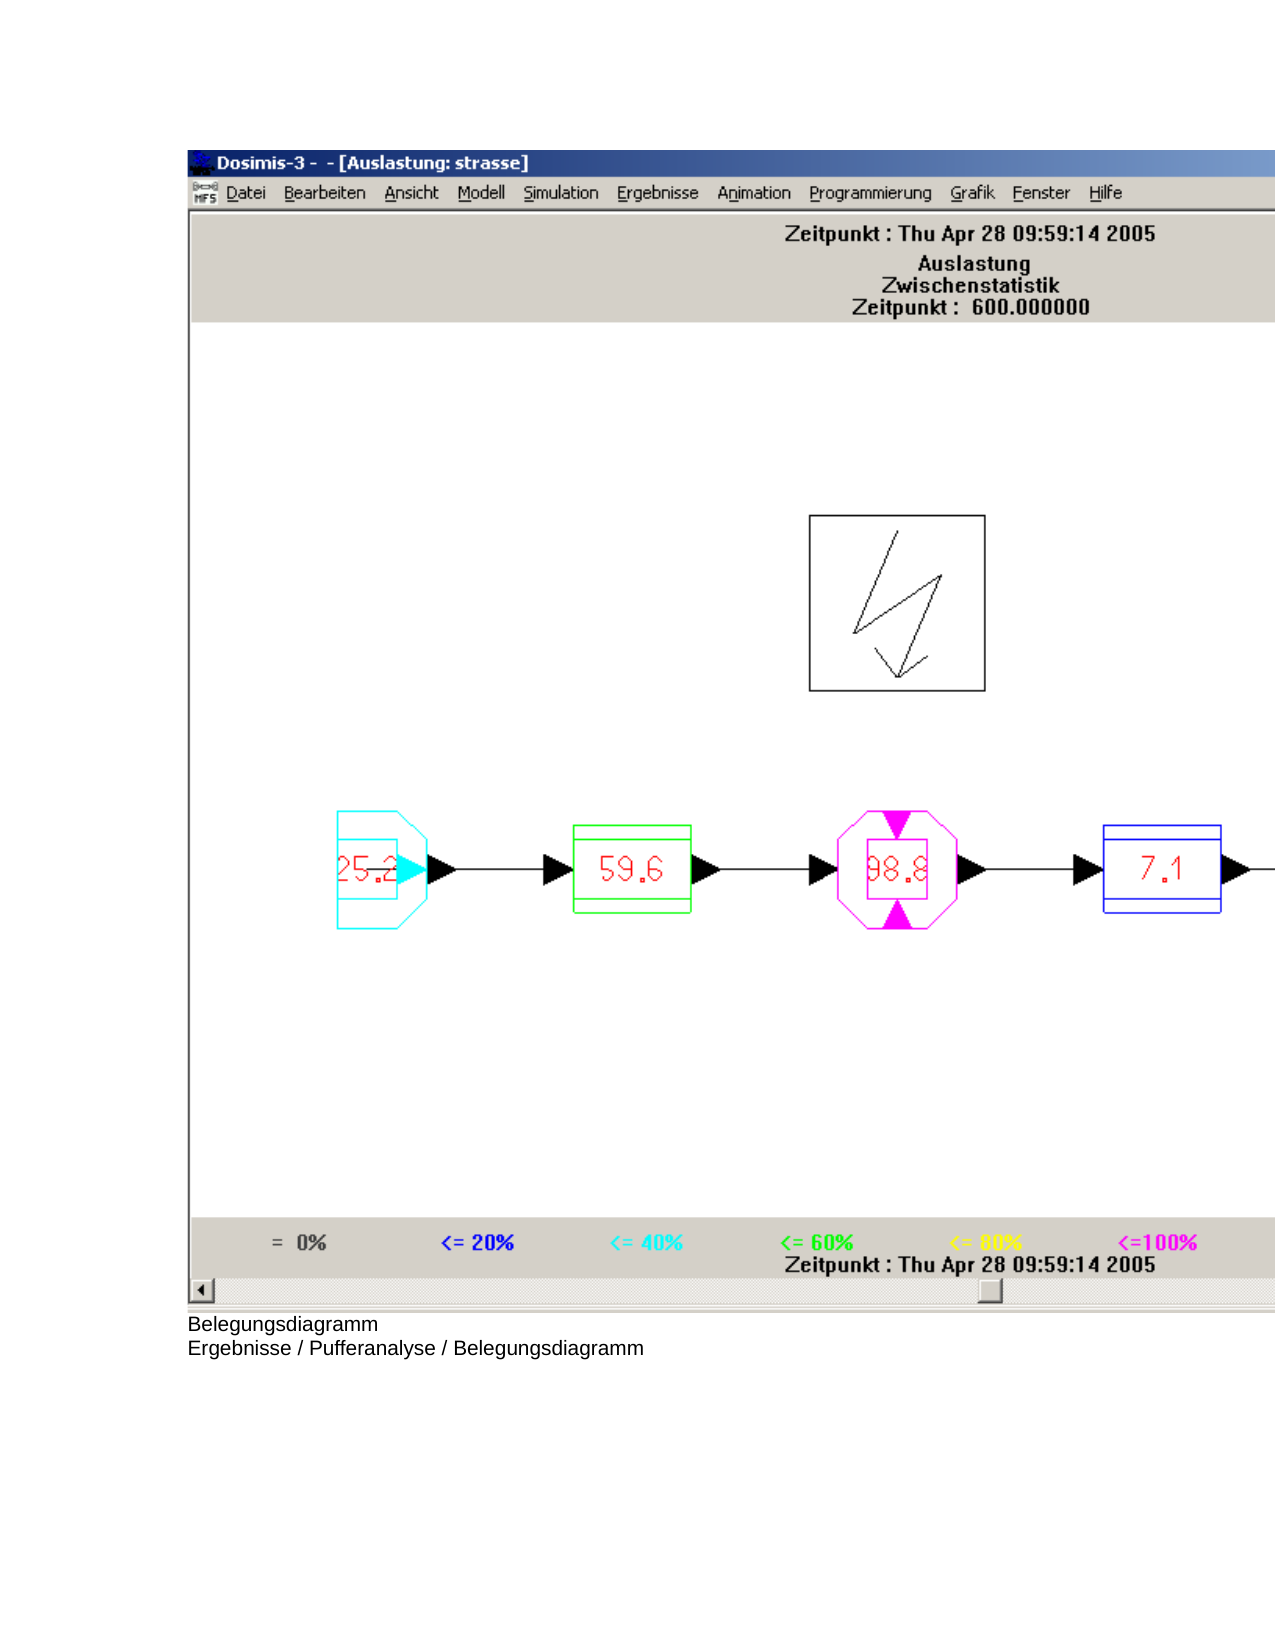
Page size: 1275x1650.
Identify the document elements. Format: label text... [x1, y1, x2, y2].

text Ergebnisse / Pufferanalyse / Belegungsdiagramm [187, 1336, 1087, 1360]
text Belegungsdiagramm [187, 1313, 1087, 1336]
